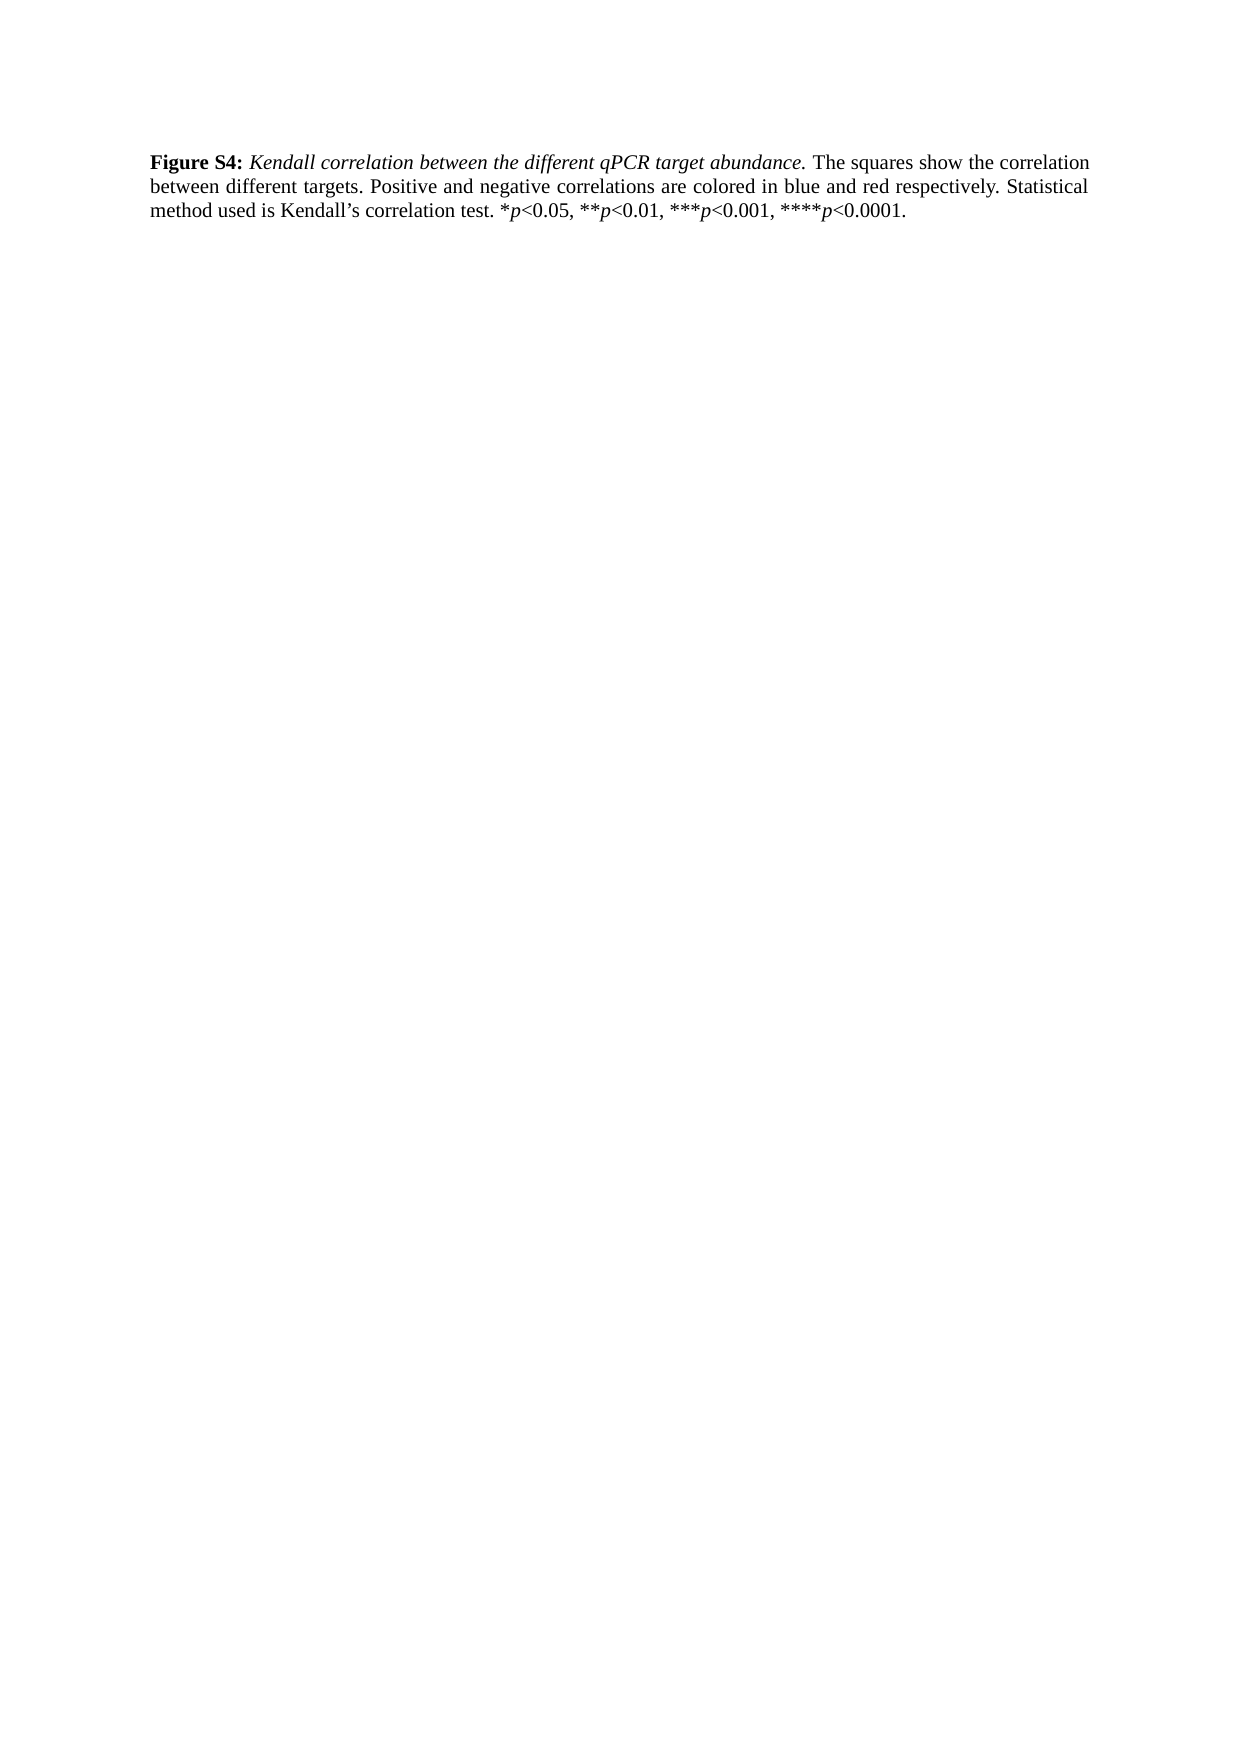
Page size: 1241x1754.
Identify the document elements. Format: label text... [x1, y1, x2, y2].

text Figure S4: Kendall correlation between the different qPCR target abundance. The squares show the correlation between different targets. Positive and negative correlations are colored in blue and red respectively. Statistical method used is Kendall’s correlation test. *p<0.05, **p<0.01, ***p<0.001, ****p<0.0001. [150, 150, 1090, 222]
